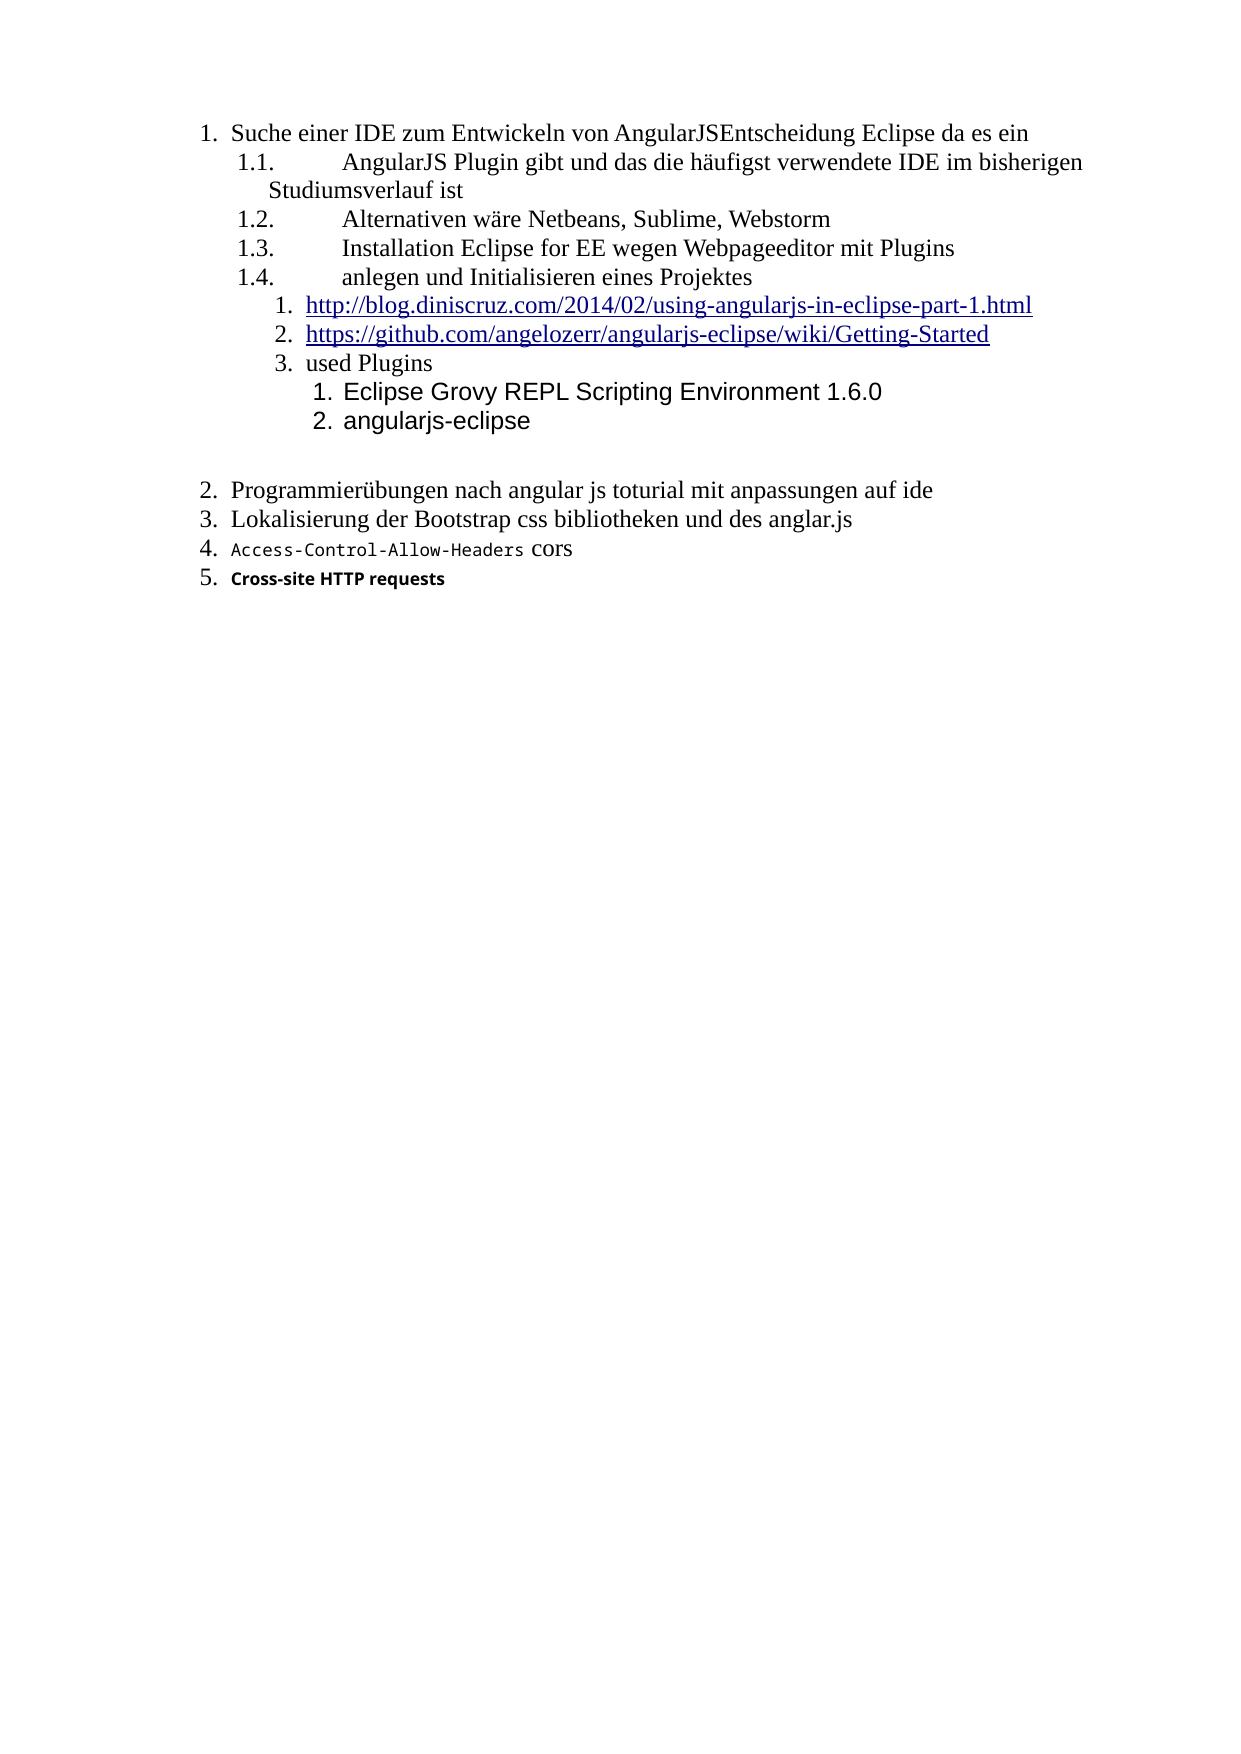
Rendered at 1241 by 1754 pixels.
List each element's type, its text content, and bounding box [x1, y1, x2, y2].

list AngularJS Plugin gibt und das die häufigst verwendete IDE im bisherigen Studiumsverlauf ist [231, 147, 1122, 204]
list Alternativen wäre Netbeans, Sublime, Webstorm [231, 204, 1122, 233]
list Programmierübungen nach angular js toturial mit anpassungen auf ide [193, 476, 1122, 504]
list http://blog.diniscruz.com/2014/02/using-angularjs-in-eclipse-part-1.html [268, 291, 1122, 319]
list angularjs-eclipse [306, 406, 1122, 434]
list used Plugins [268, 348, 1122, 377]
list Lokalisierung der Bootstrap css bibliotheken und des anglar.js [193, 504, 1122, 533]
list Cross-site HTTP requests [193, 562, 1122, 591]
list Installation Eclipse for EE wegen Webpageeditor mit Plugins [231, 233, 1122, 262]
list Suche einer IDE zum Entwickeln von AngularJSEntscheidung Eclipse da es ein [193, 118, 1122, 147]
list Access-Control-Allow-Headers cors [193, 533, 1122, 562]
list Eclipse Grovy REPL Scripting Environment 1.6.0 [306, 377, 1122, 406]
list anlegen und Initialisieren eines Projektes [231, 262, 1122, 291]
list https://github.com/angelozerr/angularjs-eclipse/wiki/Getting-Started [268, 319, 1122, 348]
